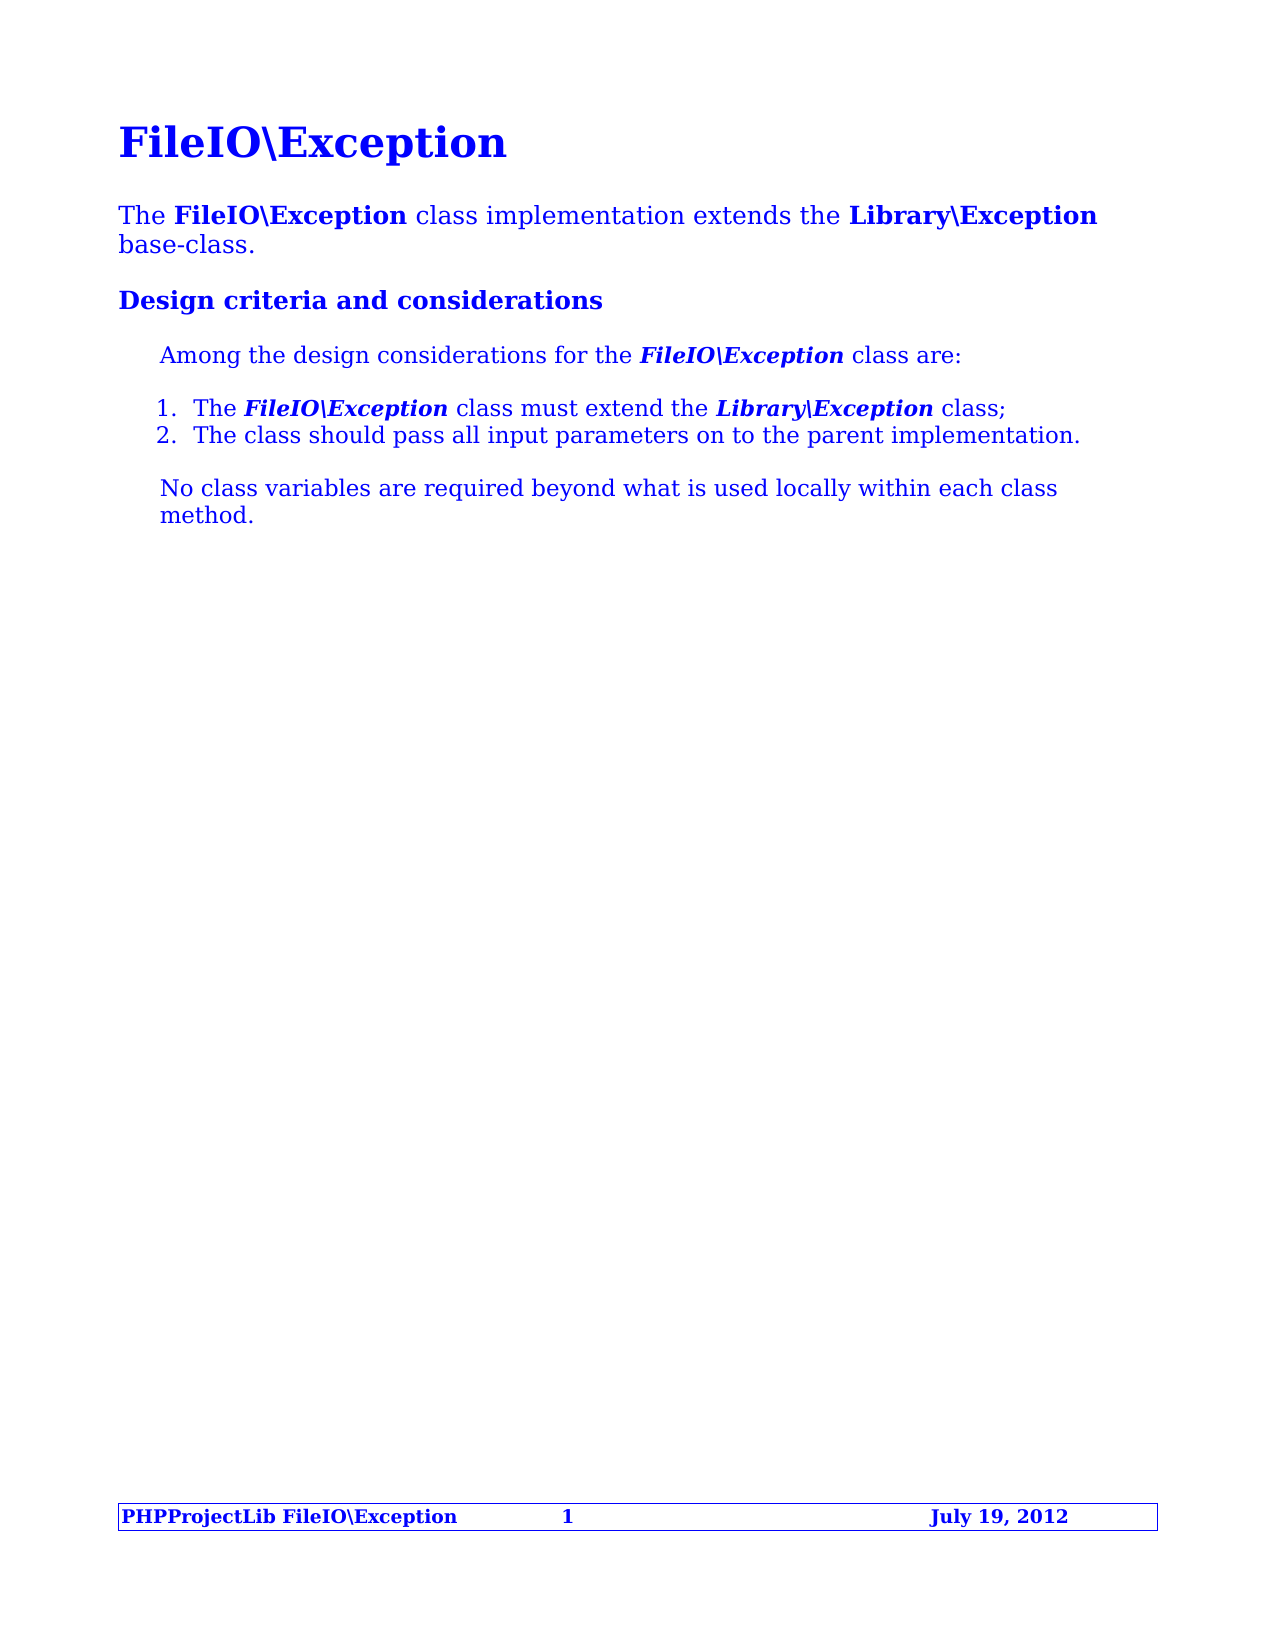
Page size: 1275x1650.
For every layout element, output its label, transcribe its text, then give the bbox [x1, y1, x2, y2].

list The FileIO\Exception class must extend the Library\Exception class; [156, 396, 1157, 422]
list The class should pass all input parameters on to the parent implementation. [156, 422, 1157, 449]
text The FileIO\Exception class implementation extends the Library\Exception base-class. [118, 201, 1157, 259]
title Design criteria and considerations [118, 286, 1157, 316]
text Among the design considerations for the FileIO\Exception class are: [159, 342, 1157, 369]
title FileIO\Exception [118, 118, 1157, 167]
text No class variables are required beyond what is used locally within each class method. [159, 476, 1157, 529]
